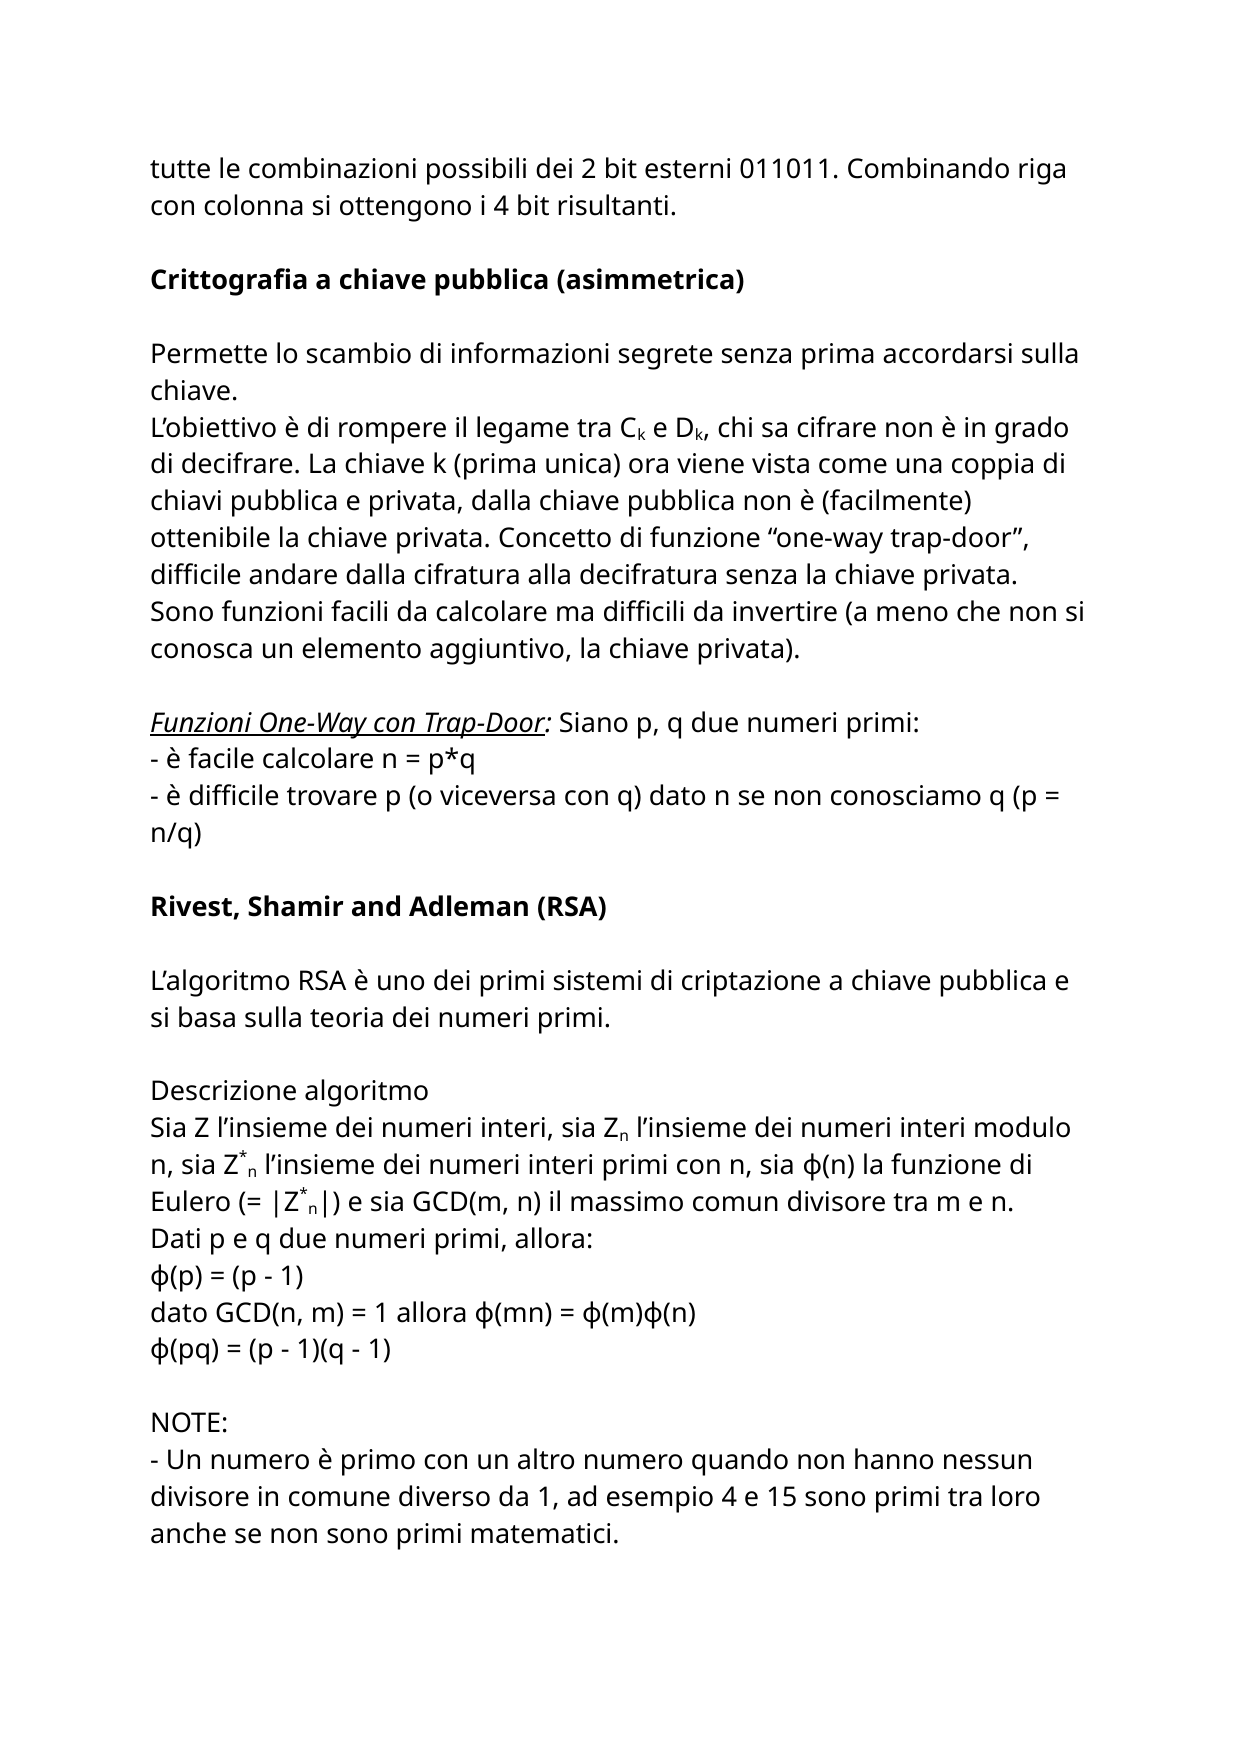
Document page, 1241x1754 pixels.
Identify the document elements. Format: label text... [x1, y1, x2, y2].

text - è difficile trovare p (o viceversa con q) dato n se non conosciamo q (p = n/q) [150, 777, 1090, 851]
text - Un numero è primo con un altro numero quando non hanno nessun divisore in comune diverso da 1, ad esempio 4 e 15 sono primi tra loro anche se non sono primi matematici. [150, 1441, 1090, 1551]
text ϕ(pq) = (p - 1)(q - 1) [150, 1330, 1090, 1367]
text tutte le combinazioni possibili dei 2 bit esterni 011011. Combinando riga con colonna si ottengono i 4 bit risultanti. [150, 150, 1090, 224]
text ϕ(p) = (p - 1) [150, 1256, 1090, 1293]
text dato GCD(n, m) = 1 allora ϕ(mn) = ϕ(m)ϕ(n) [150, 1293, 1090, 1330]
text NOTE: [150, 1404, 1090, 1441]
text Permette lo scambio di informazioni segrete senza prima accordarsi sulla chiave. [150, 334, 1090, 408]
text Rivest, Shamir and Adleman (RSA) [150, 887, 1090, 924]
text Sia Z l’insieme dei numeri interi, sia Zn l’insieme dei numeri interi modulo n, sia Z*n l’insieme dei numeri interi primi con n, sia ϕ(n) la funzione di Eulero (= |Z*n|) e sia GCD(m, n) il massimo comun divisore tra m e n. [150, 1109, 1090, 1219]
text Funzioni One-Way con Trap-Door: Siano p, q due numeri primi: [150, 703, 1090, 740]
text Crittografia a chiave pubblica (asimmetrica) [150, 261, 1090, 297]
text Descrizione algoritmo [150, 1072, 1090, 1109]
text Dati p e q due numeri primi, allora: [150, 1219, 1090, 1256]
text L’obiettivo è di rompere il legame tra Ck e Dk, chi sa cifrare non è in grado di decifrare. La chiave k (prima unica) ora viene vista come una coppia di chiavi pubblica e privata, dalla chiave pubblica non è (facilmente) ottenibile la chiave privata. Concetto di funzione “one-way trap-door”, difficile andare dalla cifratura alla decifratura senza la chiave privata. Sono funzioni facili da calcolare ma difficili da invertire (a meno che non si conosca un elemento aggiuntivo, la chiave privata). [150, 408, 1090, 666]
text L’algoritmo RSA è uno dei primi sistemi di criptazione a chiave pubblica e si basa sulla teoria dei numeri primi. [150, 961, 1090, 1035]
text - è facile calcolare n = p*q [150, 740, 1090, 777]
